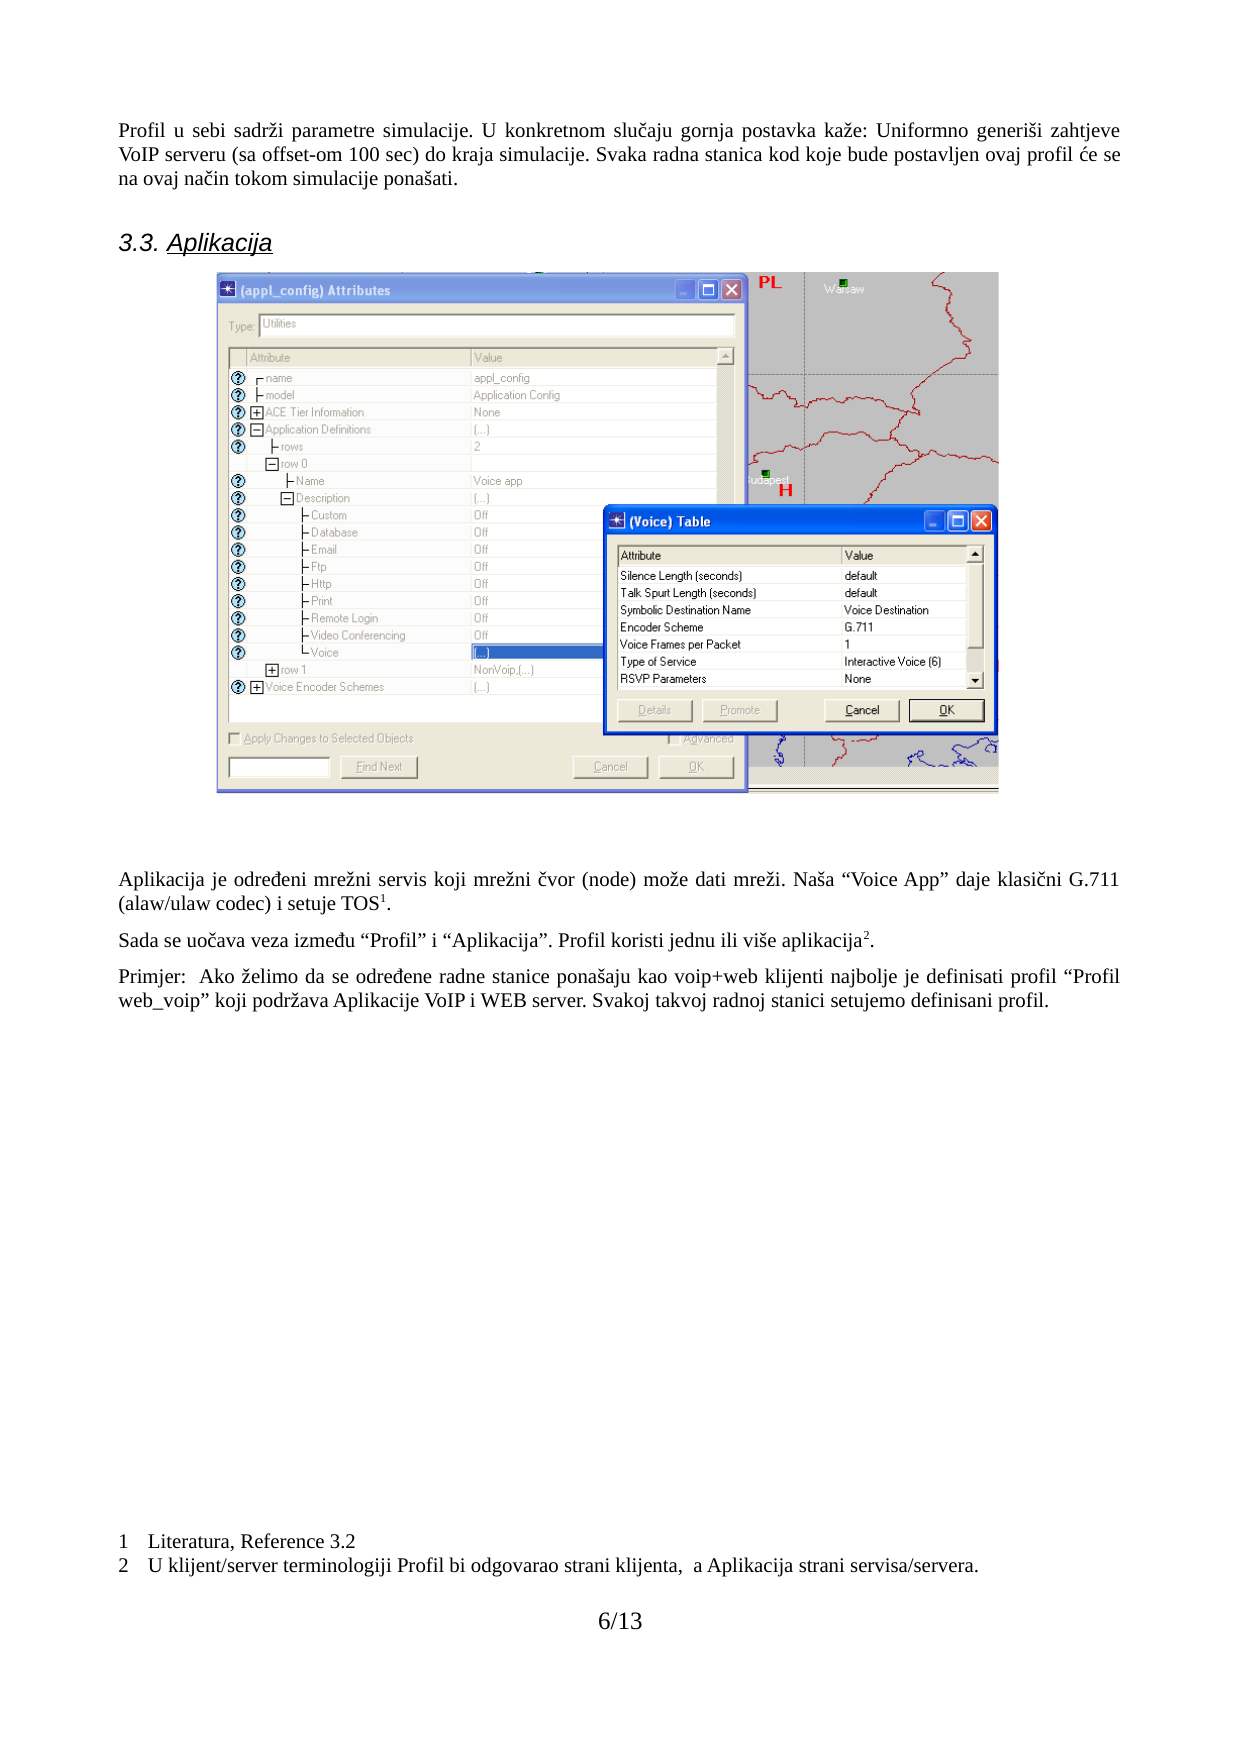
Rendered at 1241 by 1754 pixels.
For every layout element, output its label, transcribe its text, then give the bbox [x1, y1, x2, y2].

text Literatura, Reference 3.2 [118, 1529, 1122, 1553]
text Profil u sebi sadrži parametre simulacije. U konkretnom slučaju gornja postavka kaže: Uniformno generiši zahtjeve VoIP serveru (sa offset-om 100 sec) do kraja simulacije. Svaka radna stanica kod koje bude postavljen ovaj profil će se na ovaj način tokom simulacije ponašati. [118, 118, 1122, 190]
text Primjer: Ako želimo da se određene radne stanice ponašaju kao voip+web klijenti najbolje je definisati profil “Profil web_voip” koji podržava Aplikacije VoIP i WEB server. Svakoj takvoj radnoj stanici setujemo definisani profil. [118, 964, 1122, 1012]
text Sada se uočava veza između “Profil” i “Aplikacija”. Profil koristi jednu ili više aplikacija. [118, 928, 1122, 952]
subtitle Aplikacija [118, 228, 1122, 257]
text Aplikacija je određeni mrežni servis koji mrežni čvor (node) može dati mreži. Naša “Voice App” daje klasični G.711 (alaw/ulaw codec) i setuje TOS. [118, 867, 1122, 915]
picture [216, 272, 999, 794]
text U klijent/server terminologiji Profil bi odgovarao strani klijenta, a Aplikacija strani servisa/servera. [118, 1553, 1122, 1577]
